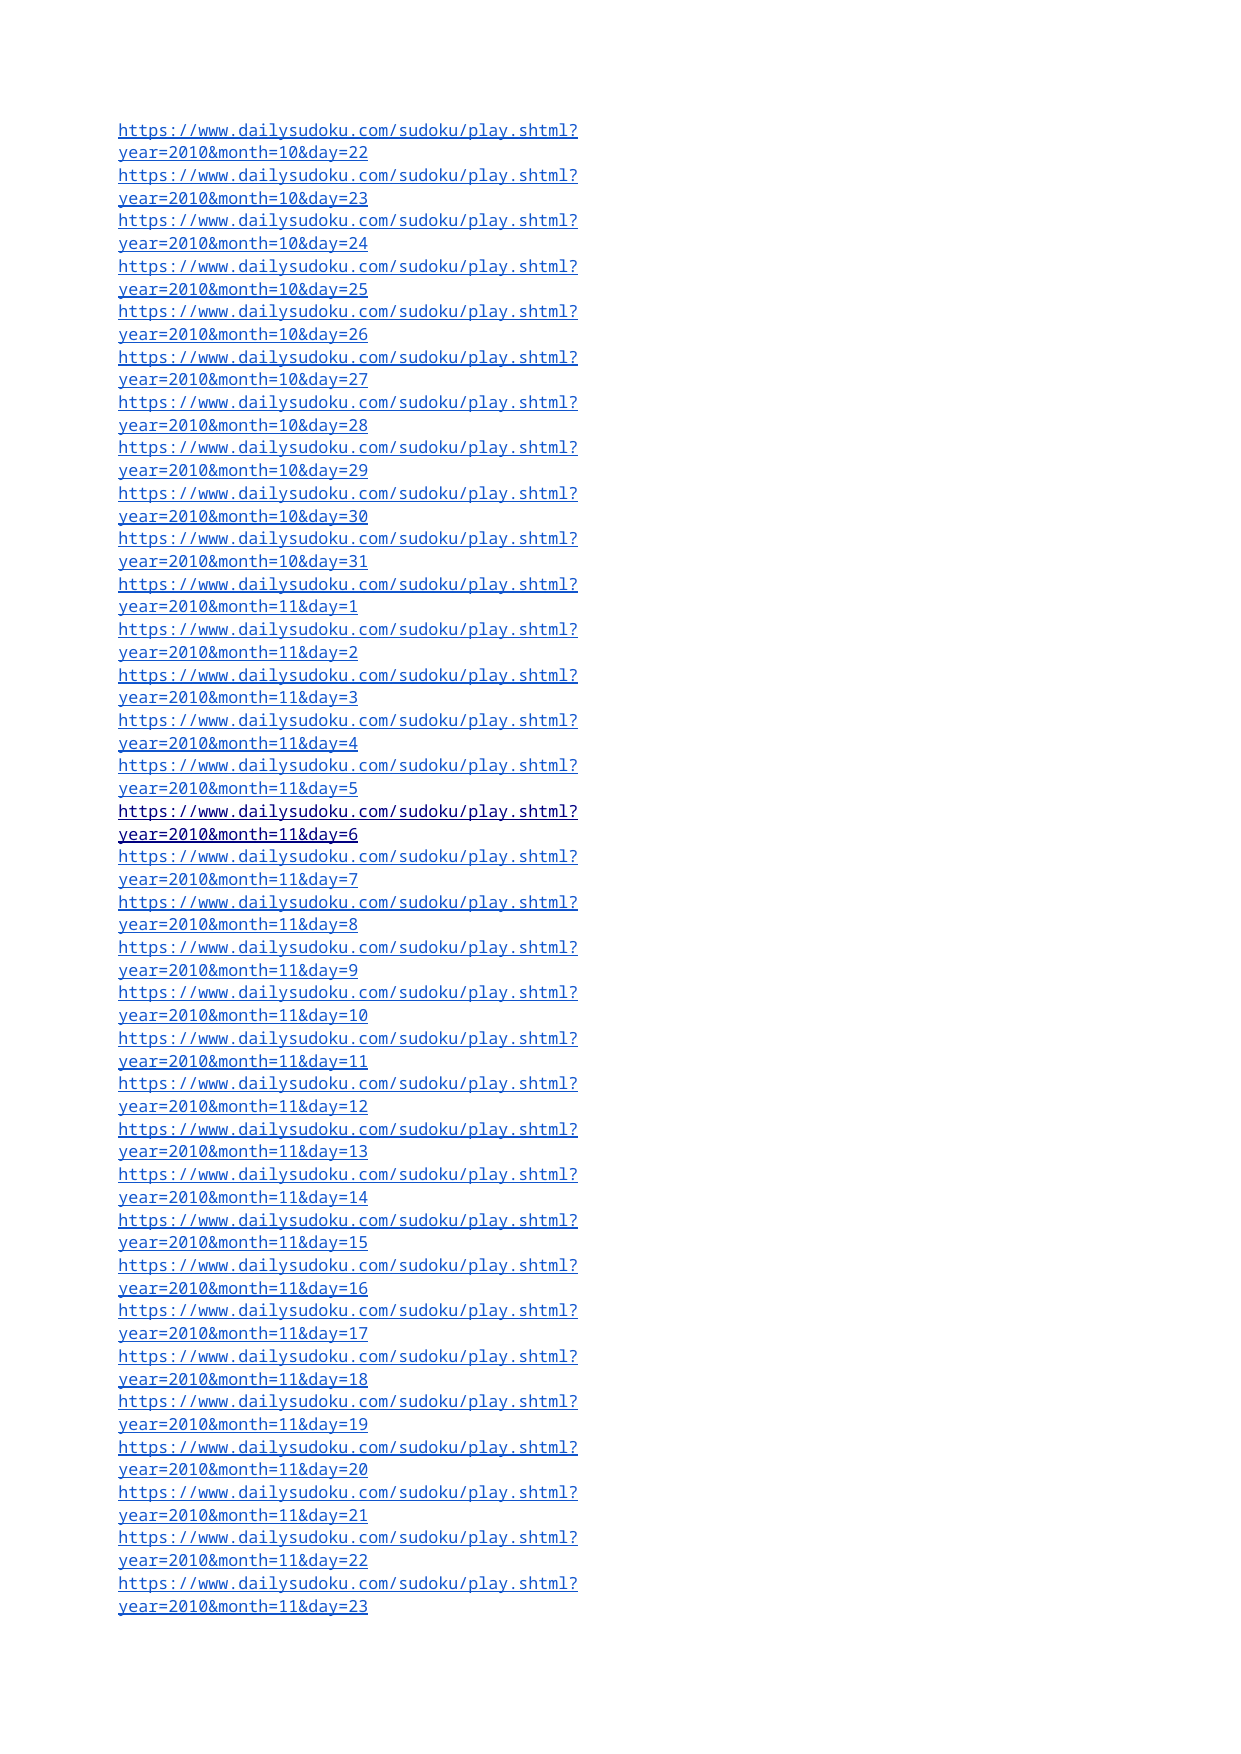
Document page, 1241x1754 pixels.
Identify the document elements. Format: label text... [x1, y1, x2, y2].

table_cell https://www.dailysudoku.com/sudoku/play.shtml?year=2010&month=11&day=10 [118, 981, 812, 1026]
table_cell https://www.dailysudoku.com/sudoku/play.shtml?year=2010&month=11&day=19 [118, 1390, 812, 1435]
table_cell https://www.dailysudoku.com/sudoku/play.shtml?year=2010&month=11&day=4 [118, 709, 812, 754]
table_cell https://www.dailysudoku.com/sudoku/play.shtml?year=2010&month=10&day=30 [118, 481, 812, 527]
table_cell https://www.dailysudoku.com/sudoku/play.shtml?year=2010&month=11&day=23 [118, 1571, 812, 1617]
table_cell https://www.dailysudoku.com/sudoku/play.shtml?year=2010&month=11&day=15 [118, 1208, 812, 1253]
table_cell https://www.dailysudoku.com/sudoku/play.shtml?year=2010&month=11&day=2 [118, 618, 812, 663]
table_cell https://www.dailysudoku.com/sudoku/play.shtml?year=2010&month=11&day=3 [118, 663, 812, 708]
table_cell https://www.dailysudoku.com/sudoku/play.shtml?year=2010&month=11&day=5 [118, 754, 812, 799]
table_cell https://www.dailysudoku.com/sudoku/play.shtml?year=2010&month=11&day=8 [118, 890, 812, 936]
table_cell https://www.dailysudoku.com/sudoku/play.shtml?year=2010&month=11&day=7 [118, 845, 812, 890]
table_cell https://www.dailysudoku.com/sudoku/play.shtml?year=2010&month=11&day=17 [118, 1299, 812, 1344]
table_cell https://www.dailysudoku.com/sudoku/play.shtml?year=2010&month=10&day=24 [118, 209, 812, 254]
table_cell https://www.dailysudoku.com/sudoku/play.shtml?year=2010&month=11&day=9 [118, 936, 812, 981]
table_cell https://www.dailysudoku.com/sudoku/play.shtml?year=2010&month=11&day=12 [118, 1072, 812, 1117]
table_cell https://www.dailysudoku.com/sudoku/play.shtml?year=2010&month=11&day=11 [118, 1026, 812, 1072]
table_cell https://www.dailysudoku.com/sudoku/play.shtml?year=2010&month=11&day=20 [118, 1435, 812, 1481]
table_cell https://www.dailysudoku.com/sudoku/play.shtml?year=2010&month=10&day=28 [118, 391, 812, 436]
table_cell https://www.dailysudoku.com/sudoku/play.shtml?year=2010&month=10&day=27 [118, 345, 812, 391]
table_cell https://www.dailysudoku.com/sudoku/play.shtml?year=2010&month=11&day=13 [118, 1117, 812, 1163]
table_cell https://www.dailysudoku.com/sudoku/play.shtml?year=2010&month=11&day=21 [118, 1481, 812, 1526]
table_cell https://www.dailysudoku.com/sudoku/play.shtml?year=2010&month=10&day=22 [118, 118, 812, 163]
table_cell https://www.dailysudoku.com/sudoku/play.shtml?year=2010&month=10&day=29 [118, 436, 812, 481]
table_cell https://www.dailysudoku.com/sudoku/play.shtml?year=2010&month=11&day=22 [118, 1526, 812, 1571]
table_cell https://www.dailysudoku.com/sudoku/play.shtml?year=2010&month=11&day=16 [118, 1254, 812, 1299]
table_cell https://www.dailysudoku.com/sudoku/play.shtml?year=2010&month=10&day=23 [118, 164, 812, 209]
table_cell https://www.dailysudoku.com/sudoku/play.shtml?year=2010&month=11&day=1 [118, 572, 812, 618]
table_cell https://www.dailysudoku.com/sudoku/play.shtml?year=2010&month=11&day=6 [118, 799, 812, 845]
table_cell https://www.dailysudoku.com/sudoku/play.shtml?year=2010&month=10&day=25 [118, 254, 812, 300]
table_cell https://www.dailysudoku.com/sudoku/play.shtml?year=2010&month=11&day=18 [118, 1344, 812, 1390]
table_cell https://www.dailysudoku.com/sudoku/play.shtml?year=2010&month=11&day=14 [118, 1163, 812, 1208]
table_cell https://www.dailysudoku.com/sudoku/play.shtml?year=2010&month=10&day=31 [118, 527, 812, 572]
table_cell https://www.dailysudoku.com/sudoku/play.shtml?year=2010&month=10&day=26 [118, 300, 812, 345]
